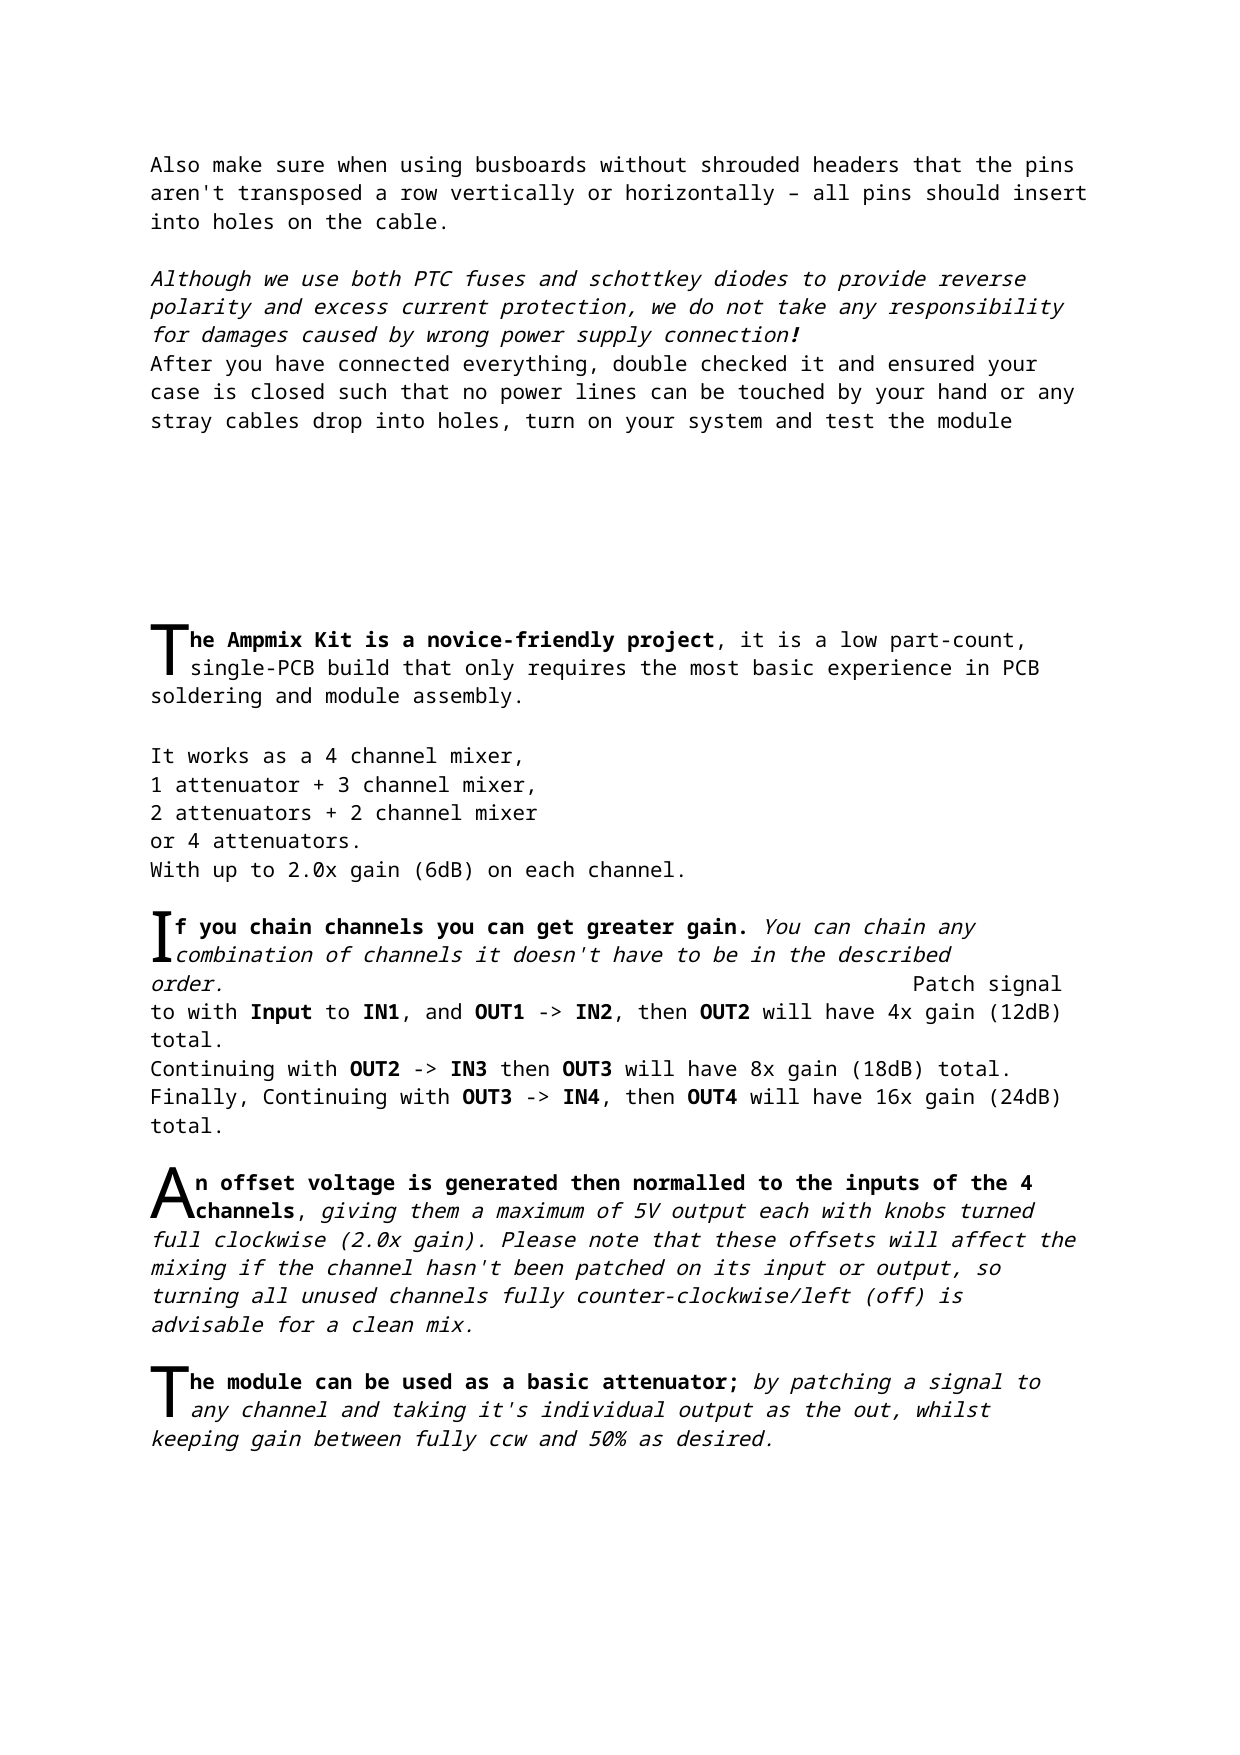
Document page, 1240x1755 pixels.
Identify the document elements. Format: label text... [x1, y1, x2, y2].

text The Ampmix Kit is a novice-friendly project, it is a low part-count, single-PCB build that only requires the most basic experience in PCB soldering and module assembly. blank blank blank blank blank. [150, 625, 1089, 710]
text The module can be used as a basic attenuator; by patching a signal to any channel and taking it's individual output as the out, whilst keeping gain between fully ccw and 50% as desired. Blank blank blank blank blank blank. [150, 1367, 1089, 1481]
text After you have connected everything, double checked it and ensured your case is closed such that no power lines can be touched by your hand or any stray cables drop into holes, turn on your system and test the module [150, 349, 1089, 434]
text Continuing with OUT2 -> IN3 then OUT3 will have 8x gain (18dB) total. [150, 1054, 1089, 1082]
text or 4 attenuators. [150, 827, 1089, 855]
text It works as a 4 channel mixer, [150, 741, 1089, 770]
text 2 attenuators + 2 channel mixer [150, 798, 1089, 827]
text With up to 2.0x gain (6dB) on each channel. [150, 855, 1089, 883]
text Although we use both PTC fuses and schottkey diodes to provide reverse polarity and excess current protection, we do not take any responsibility for damages caused by wrong power supply connection! [150, 264, 1089, 349]
text 1 attenuator + 3 channel mixer, [150, 770, 1089, 798]
text If you chain channels you can get greater gain. You can chain any combination of channels it doesn't have to be in the described order.blank blank blank blank blank blank blank blank blank Patch signal to with Input to IN1, and OUT1 -> IN2, then OUT2 will have 4x gain (12dB) total. [150, 912, 1089, 1054]
text An offset voltage is generated then normalled to the inputs of the 4 channels, giving them a maximum of 5V output each with knobs turned full clockwise (2.0x gain). Please note that these offsets will affect the mixing if the channel hasn't been patched on its input or output, so turning all unused channels fully counter-clockwise/left (off) is advisable for a clean mix. [150, 1168, 1089, 1338]
text Also make sure when using busboards without shrouded headers that the pins aren't transposed a row vertically or horizontally – all pins should insert into holes on the cable. [150, 150, 1089, 235]
text Finally, Continuing with OUT3 -> IN4, then OUT4 will have 16x gain (24dB) total. [150, 1082, 1089, 1139]
